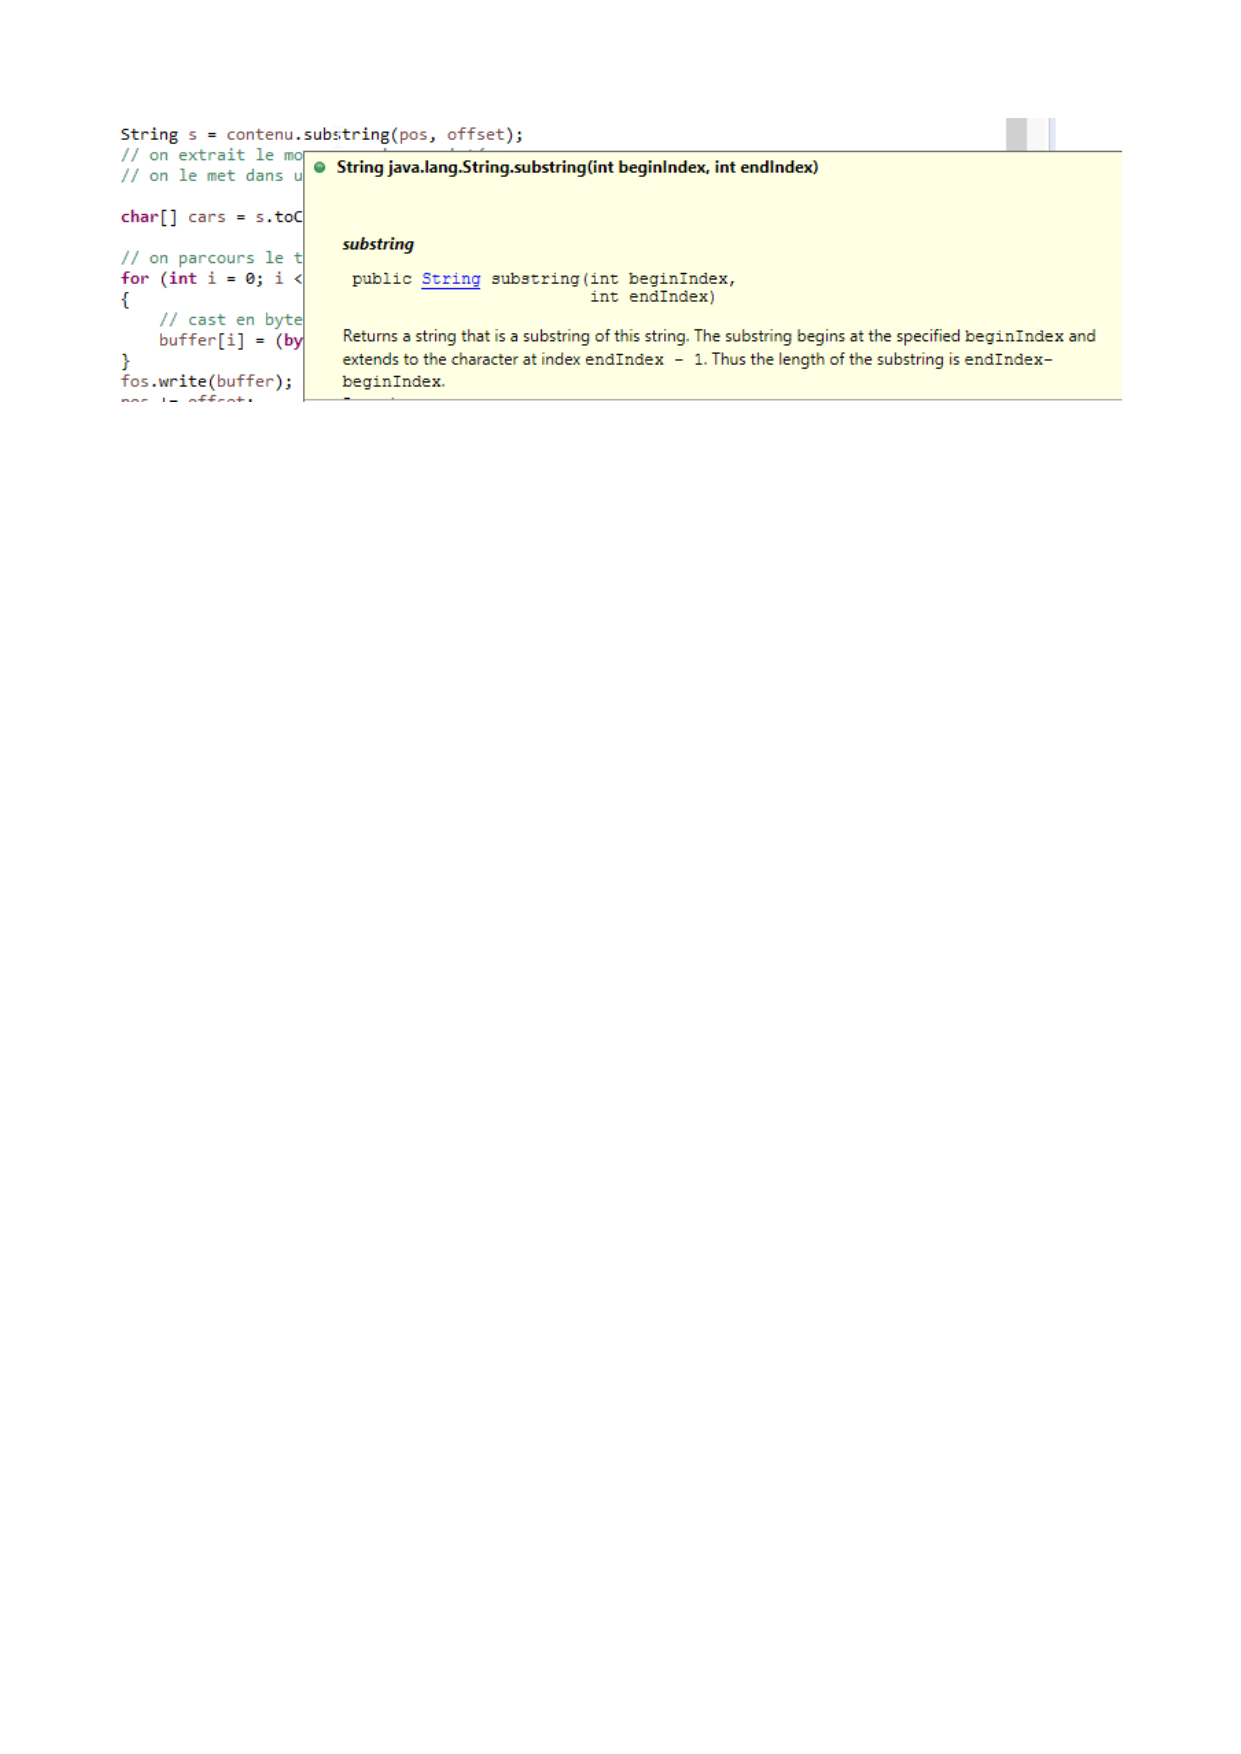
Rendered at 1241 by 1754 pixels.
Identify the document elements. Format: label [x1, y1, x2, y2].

picture [118, 118, 1123, 402]
